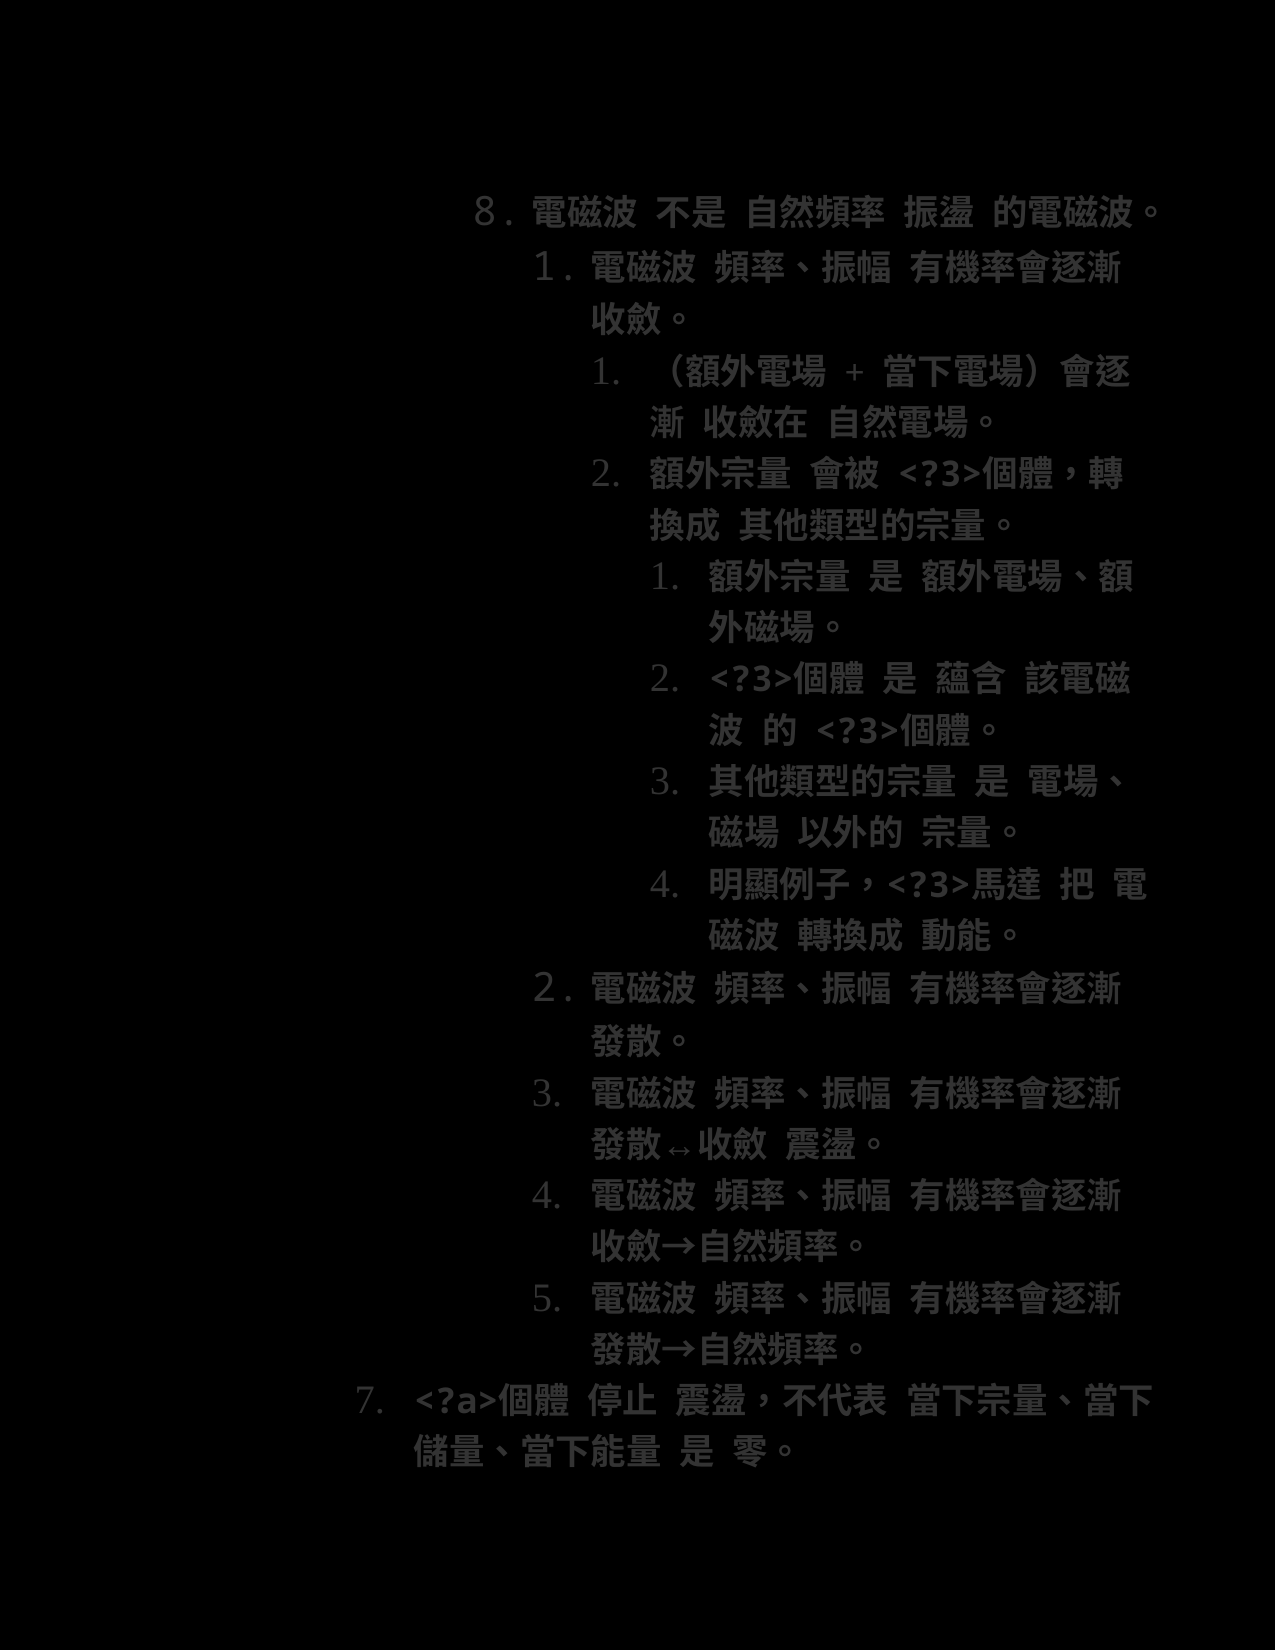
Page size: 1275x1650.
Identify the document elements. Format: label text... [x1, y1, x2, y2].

list 電磁波 頻率、振幅 有機率會逐漸 收斂→自然頻率。 [532, 1167, 1157, 1270]
list 額外宗量 是 額外電場、額外磁場。 [649, 548, 1157, 651]
list 額外宗量 會被 <?3>個體，轉換成 其他類型的宗量。 [591, 446, 1157, 548]
list 電磁波 頻率、振幅 有機率會逐漸 收斂。 [532, 237, 1157, 343]
list 明顯例子，<?3>馬達 把 電磁波 轉換成 動能。 [649, 856, 1157, 958]
list <?a>個體 停止 震盪，不代表 當下宗量、當下儲量、當下能量 是 零。 [354, 1372, 1157, 1475]
list 電磁波 不是 自然頻率 振盪 的電磁波。 [472, 182, 1157, 237]
list （額外電場 + 當下電場）會逐漸 收斂在 自然電場。 [591, 343, 1157, 446]
list 電磁波 頻率、振幅 有機率會逐漸 發散→自然頻率。 [532, 1270, 1157, 1372]
list 電磁波 頻率、振幅 有機率會逐漸 發散↔收斂 震盪。 [532, 1065, 1157, 1167]
list 電磁波 頻率、振幅 有機率會逐漸 發散。 [532, 958, 1157, 1065]
list 其他類型的宗量 是 電場、磁場 以外的 宗量。 [649, 753, 1157, 856]
list <?3>個體 是 蘊含 該電磁波 的 <?3>個體。 [649, 651, 1157, 753]
